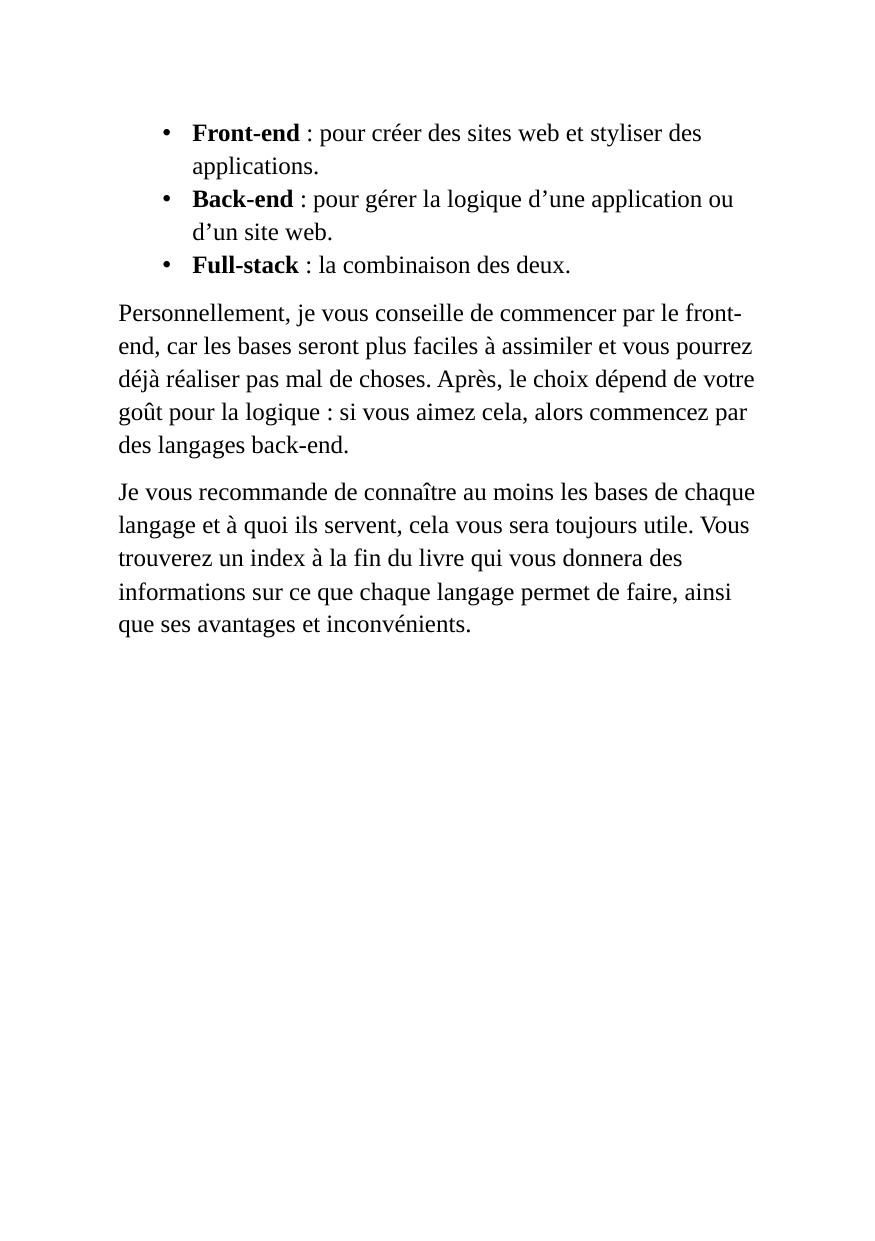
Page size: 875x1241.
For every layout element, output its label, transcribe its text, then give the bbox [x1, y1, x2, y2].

list Full-stack : la combinaison des deux. [162, 250, 756, 279]
list Back-end : pour gérer la logique d’une application ou d’un site web. [162, 184, 756, 246]
text Je vous recommande de connaître au moins les bases de chaque langage et à quoi ils servent, cela vous sera toujours utile. Vous trouverez un index à la fin du livre qui vous donnera des informations sur ce que chaque langage permet de faire, ainsi que ses avantages et inconvénients. [118, 477, 756, 638]
list Front-end : pour créer des sites web et styliser des applications. [162, 118, 756, 180]
text Personnellement, je vous conseille de commencer par le front-end, car les bases seront plus faciles à assimiler et vous pourrez déjà réaliser pas mal de choses. Après, le choix dépend de votre goût pour la logique : si vous aimez cela, alors commencez par des langages back-end. [118, 298, 756, 459]
